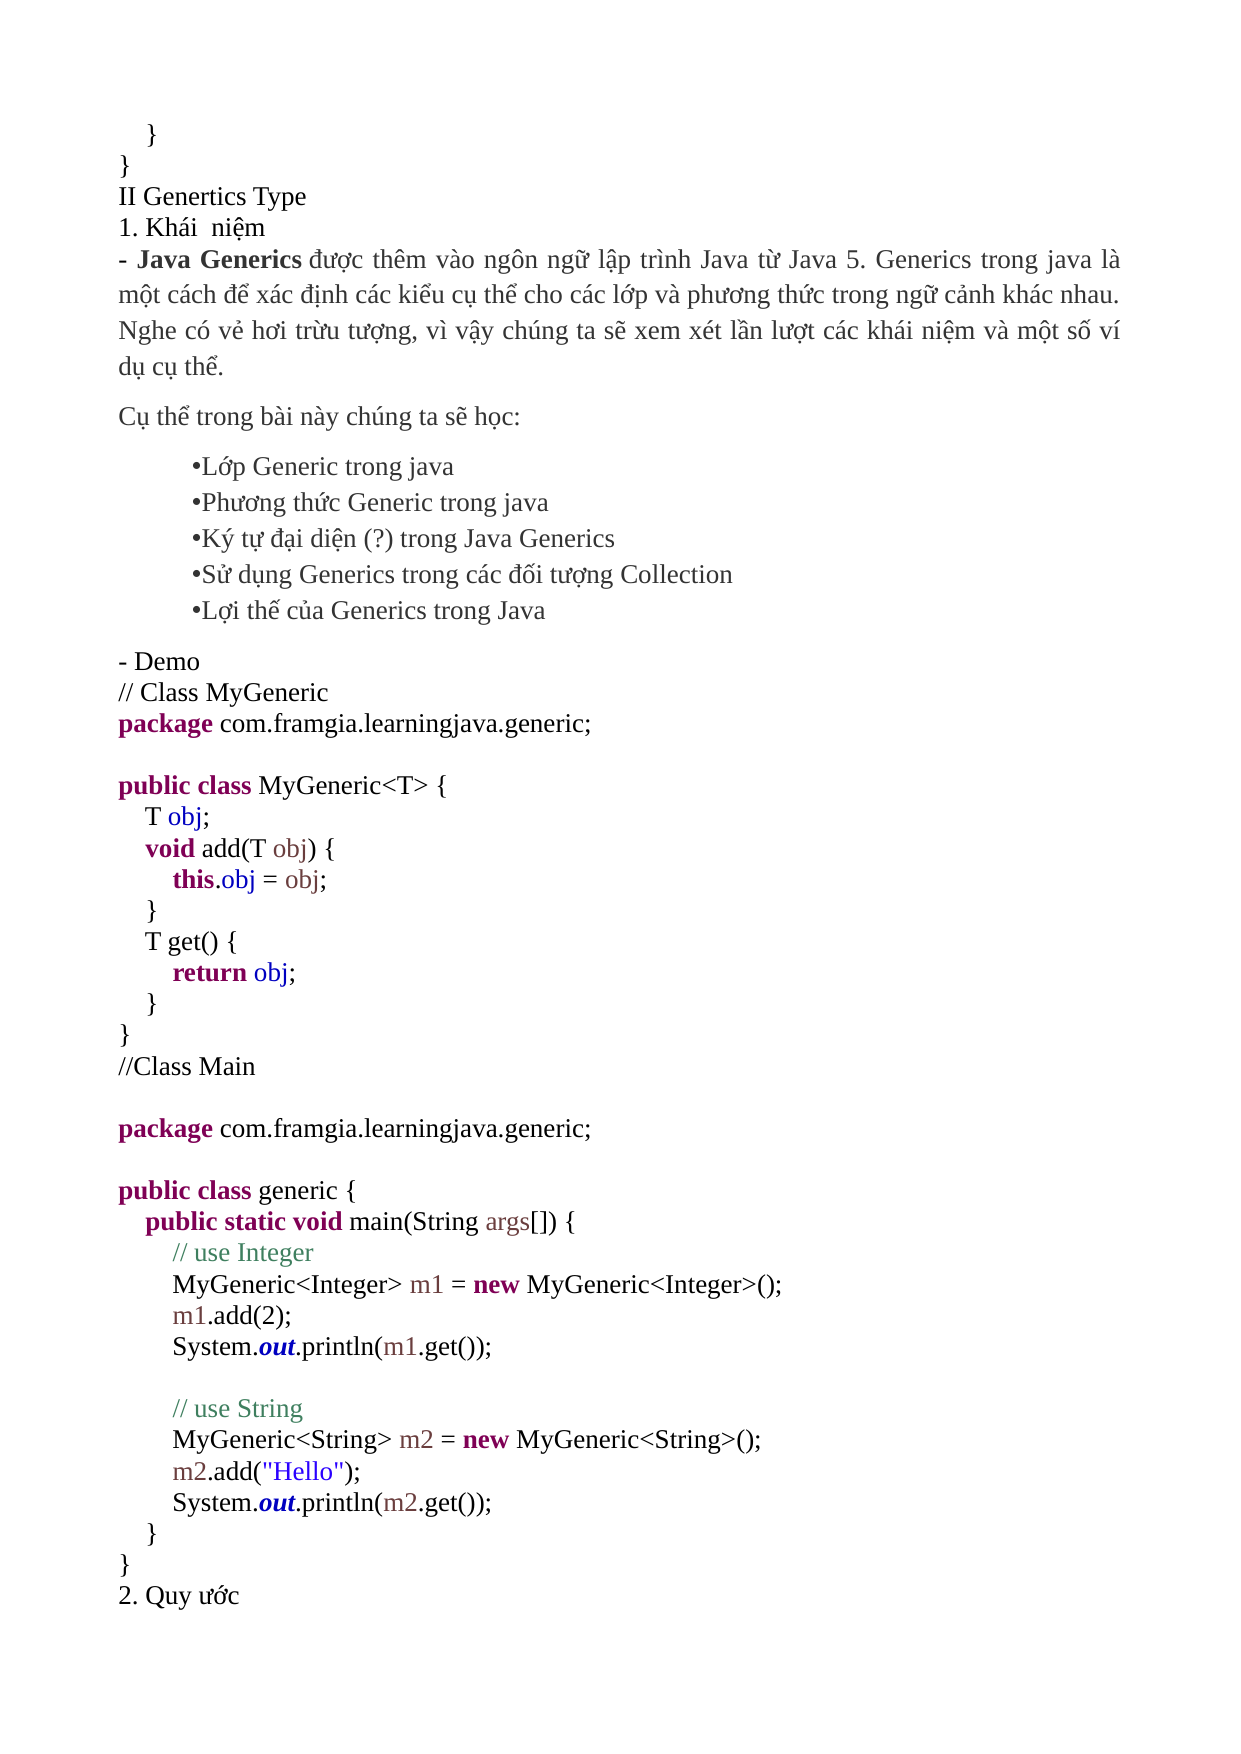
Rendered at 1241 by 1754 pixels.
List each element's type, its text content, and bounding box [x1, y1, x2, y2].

text public class generic { [118, 1174, 1122, 1205]
text } [118, 987, 1122, 1018]
text 1. Khái niệm [118, 212, 1122, 243]
text return obj; [118, 956, 1122, 987]
text T get() { [118, 925, 1122, 956]
text //Class Main [118, 1050, 1122, 1081]
text // Class MyGeneric [118, 676, 1122, 707]
list Phương thức Generic trong java [118, 486, 1122, 518]
text II Genertics Type [118, 180, 1122, 212]
text - Demo [118, 645, 1122, 676]
text } [118, 149, 1122, 180]
text } [118, 1517, 1122, 1548]
text } [118, 894, 1122, 925]
text public static void main(String args[]) { [118, 1205, 1122, 1237]
text package com.framgia.learningjava.generic; [118, 1112, 1122, 1143]
text MyGeneric<Integer> m1 = new MyGeneric<Integer>(); [118, 1268, 1122, 1299]
text T obj; [118, 801, 1122, 832]
text } [118, 1018, 1122, 1050]
text // use String [118, 1392, 1122, 1423]
text } [118, 1548, 1122, 1579]
list Lớp Generic trong java [118, 451, 1122, 482]
text void add(T obj) { [118, 832, 1122, 863]
text // use Integer [118, 1237, 1122, 1268]
list Sử dụng Generics trong các đối tượng Collection [118, 558, 1122, 589]
text Cụ thể trong bài này chúng ta sẽ học: [118, 400, 1122, 431]
text public class MyGeneric<T> { [118, 769, 1122, 801]
text System.out.println(m1.get()); [118, 1330, 1122, 1361]
text } [118, 118, 1122, 149]
text package com.framgia.learningjava.generic; [118, 707, 1122, 738]
text m1.add(2); [118, 1299, 1122, 1330]
list Ký tự đại diện (?) trong Java Generics [118, 522, 1122, 554]
text MyGeneric<String> m2 = new MyGeneric<String>(); [118, 1423, 1122, 1454]
text this.obj = obj; [118, 863, 1122, 894]
text m2.add("Hello"); [118, 1454, 1122, 1486]
text - Java Generics được thêm vào ngôn ngữ lập trình Java từ Java 5. Generics trong java là một cách để xác định các kiểu cụ thể cho các lớp và phương thức trong ngữ cảnh khác nhau. Nghe có vẻ hơi trừu tượng, vì vậy chúng ta sẽ xem xét lần lượt các khái niệm và một số ví dụ cụ thể. [118, 243, 1122, 381]
text 2. Quy ước [118, 1579, 1122, 1610]
list Lợi thế của Generics trong Java [118, 594, 1122, 626]
text System.out.println(m2.get()); [118, 1486, 1122, 1517]
